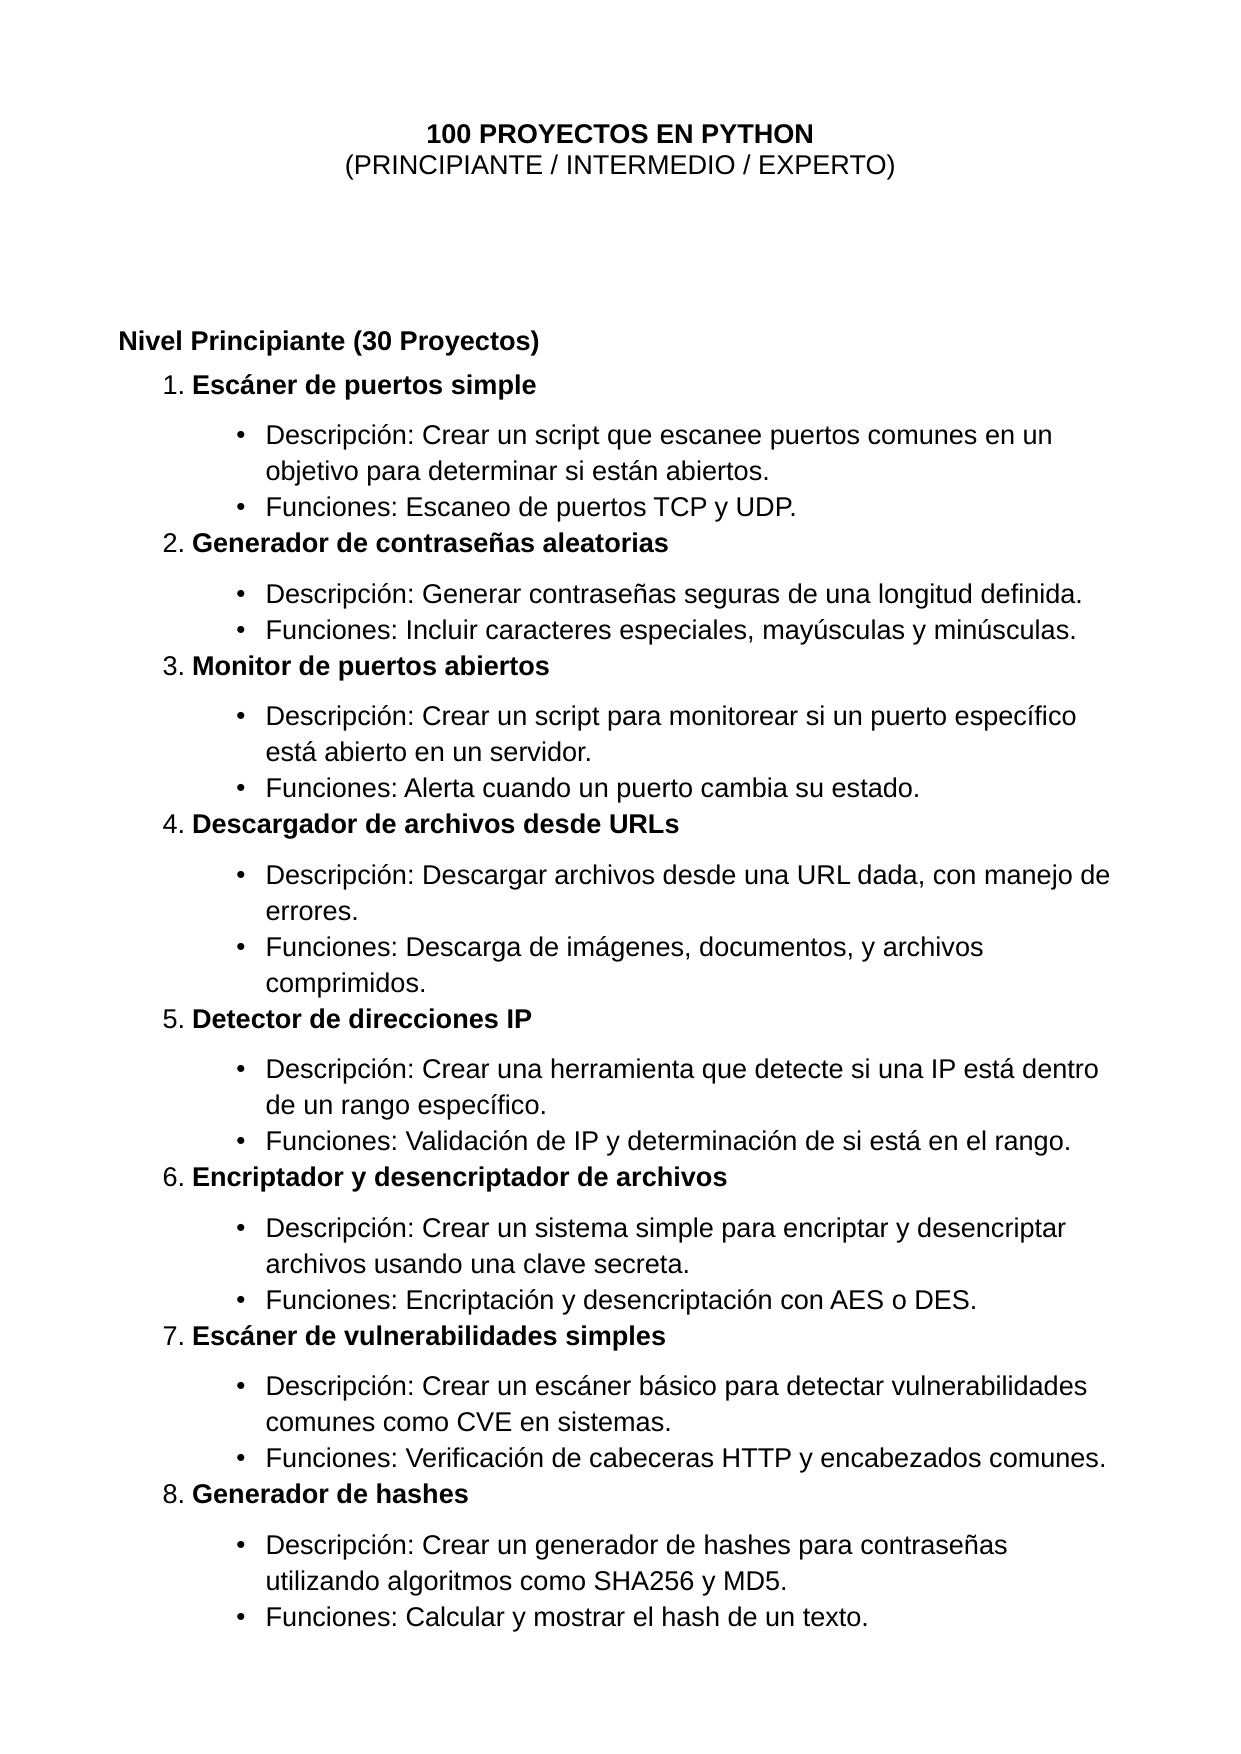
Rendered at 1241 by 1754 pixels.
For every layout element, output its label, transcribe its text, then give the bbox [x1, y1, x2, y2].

list Funciones: Escaneo de puertos TCP y UDP. [236, 491, 1122, 522]
text (PRINCIPIANTE / INTERMEDIO / EXPERTO) [118, 149, 1122, 181]
list Funciones: Encriptación y desencriptación con AES o DES. [236, 1284, 1122, 1315]
text 100 PROYECTOS EN PYTHON [118, 118, 1122, 149]
list Funciones: Validación de IP y determinación de si está en el rango. [236, 1125, 1122, 1157]
list Descripción: Crear un script que escanee puertos comunes en un objetivo para determinar si están abiertos. [236, 419, 1122, 486]
list Descripción: Crear un sistema simple para encriptar y desencriptar archivos usando una clave secreta. [236, 1212, 1122, 1279]
list Descripción: Crear un generador de hashes para contraseñas utilizando algoritmos como SHA256 y MD5. [236, 1529, 1122, 1596]
list Descripción: Crear un script para monitorear si un puerto específico está abierto en un servidor. [236, 700, 1122, 768]
list Generador de contraseñas aleatorias [162, 527, 1122, 558]
list Descripción: Crear una herramienta que detecte si una IP está dentro de un rango específico. [236, 1053, 1122, 1121]
list Funciones: Descarga de imágenes, documentos, y archivos comprimidos. [236, 931, 1122, 998]
list Funciones: Calcular y mostrar el hash de un texto. [236, 1601, 1122, 1632]
list Descargador de archivos desde URLs [162, 808, 1122, 839]
list Descripción: Descargar archivos desde una URL dada, con manejo de errores. [236, 859, 1122, 926]
list Funciones: Alerta cuando un puerto cambia su estado. [236, 772, 1122, 804]
list Escáner de puertos simple [162, 369, 1122, 400]
subtitle Nivel Principiante (30 Proyectos) [118, 325, 1122, 356]
list Monitor de puertos abiertos [162, 650, 1122, 681]
list Generador de hashes [162, 1478, 1122, 1510]
list Encriptador y desencriptador de archivos [162, 1161, 1122, 1193]
list Funciones: Incluir caracteres especiales, mayúsculas y minúsculas. [236, 614, 1122, 645]
list Escáner de vulnerabilidades simples [162, 1320, 1122, 1351]
list Descripción: Crear un escáner básico para detectar vulnerabilidades comunes como CVE en sistemas. [236, 1370, 1122, 1438]
list Funciones: Verificación de cabeceras HTTP y encabezados comunes. [236, 1442, 1122, 1474]
list Descripción: Generar contraseñas seguras de una longitud definida. [236, 578, 1122, 609]
list Detector de direcciones IP [162, 1003, 1122, 1034]
